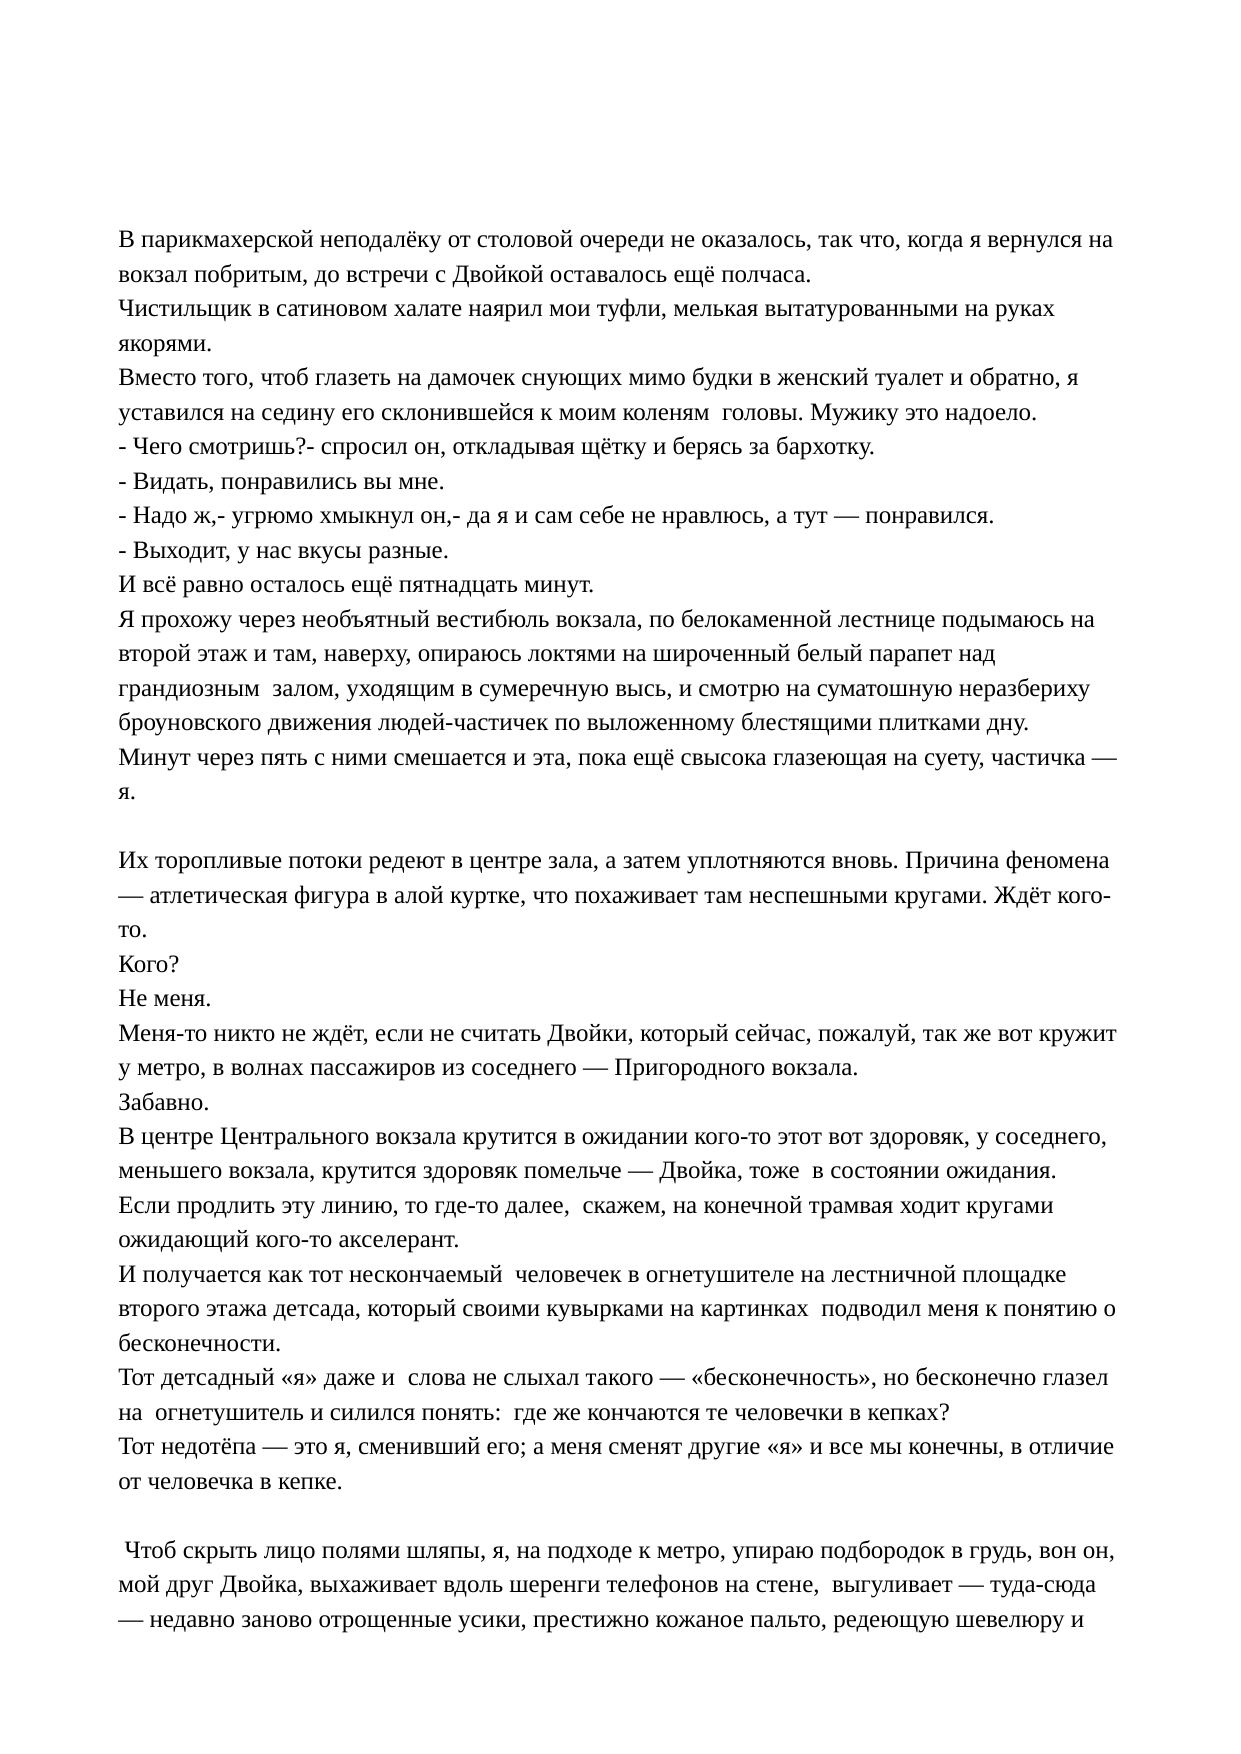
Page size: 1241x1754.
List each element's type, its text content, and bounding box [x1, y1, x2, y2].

text Их торопливые потоки редеют в центре зала, а затем уплотняются вновь. Причина феномена — атлетическая фигура в алой куртке, что похаживает там неспешными кругами. Ждёт кого-то. [118, 845, 1122, 943]
text В центре Центрального вокзала крутится в ожидании кого-то этот вот здоровяк, у соседнего, меньшего вокзала, крутится здоровяк помельче — Двойка, тоже в состоянии ожидания. [118, 1121, 1122, 1184]
text Тот недотёпа — это я, сменивший его; а меня сменят другие «я» и все мы конечны, в отличие от человечка в кепке. [118, 1431, 1122, 1494]
text - Выходит, у нас вкусы разные. [118, 535, 1122, 564]
text Тот детсадный «я» даже и слова не слыхал такого — «бесконечность», но бесконечно глазел на огнетушитель и силился понять: где же кончаются те человечки в кепках? [118, 1362, 1122, 1426]
text - Видать, понравились вы мне. [118, 466, 1122, 495]
text Кого? [118, 949, 1122, 977]
text И получается как тот нескончаемый человечек в огнетушителе на лестничной площадке второго этажа детсада, который своими кувырками на картинках подводил меня к понятию о бесконечности. [118, 1259, 1122, 1357]
text Вместо того, чтоб глазеть на дамочек снующих мимо будки в женский туалет и обратно, я уставился на седину его склонившейся к моим коленям головы. Мужику это надоело. [118, 362, 1122, 426]
text Если продлить эту линию, то где-то далее, скажем, на конечной трамвая ходит кругами ожидающий кого-то акселерант. [118, 1190, 1122, 1253]
text Чистильщик в сатиновом халате наярил мои туфли, мелькая вытатурованными на руках якорями. [118, 293, 1122, 357]
text И всё равно осталось ещё пятнадцать минут. [118, 569, 1122, 598]
text Минут через пять с ними смешается и эта, пока ещё свысока глазеющая на суету, частичка — я. [118, 742, 1122, 805]
text Чтоб скрыть лицо полями шляпы, я, на подходе к метро, упираю подбородок в грудь, вон он, мой друг Двойка, выхаживает вдоль шеренги телефонов на стене, выгуливает — туда-сюда — недавно заново отрощенные усики, престижно кожаное пальто, редеющую шевелюру и [118, 1535, 1122, 1632]
text - Чего смотришь?- спросил он, откладывая щётку и берясь за бархотку. [118, 431, 1122, 460]
text Забавно. [118, 1087, 1122, 1115]
text - Надо ж,- угрюмо хмыкнул он,- да я и сам себе не нравлюсь, а тут — понравился. [118, 500, 1122, 529]
text Я прохожу через необъятный вестибюль вокзала, по белокаменной лестнице подымаюсь на второй этаж и там, наверху, опираюсь локтями на широченный белый парапет над грандиозным залом, уходящим в сумеречную высь, и смотрю на суматошную неразбериху броуновского движения людей-частичек по выложенному блестящими плитками дну. [118, 604, 1122, 736]
text Меня-то никто не ждёт, если не считать Двойки, который сейчас, пожалуй, так же вот кружит у метро, в волнах пассажиров из соседнего — Пригородного вокзала. [118, 1018, 1122, 1081]
text В парикмахерской неподалёку от столовой очереди не оказалось, так что, когда я вернулся на вокзал побритым, до встречи с Двойкой оставалось ещё полчаса. [118, 224, 1122, 288]
text Не меня. [118, 983, 1122, 1012]
